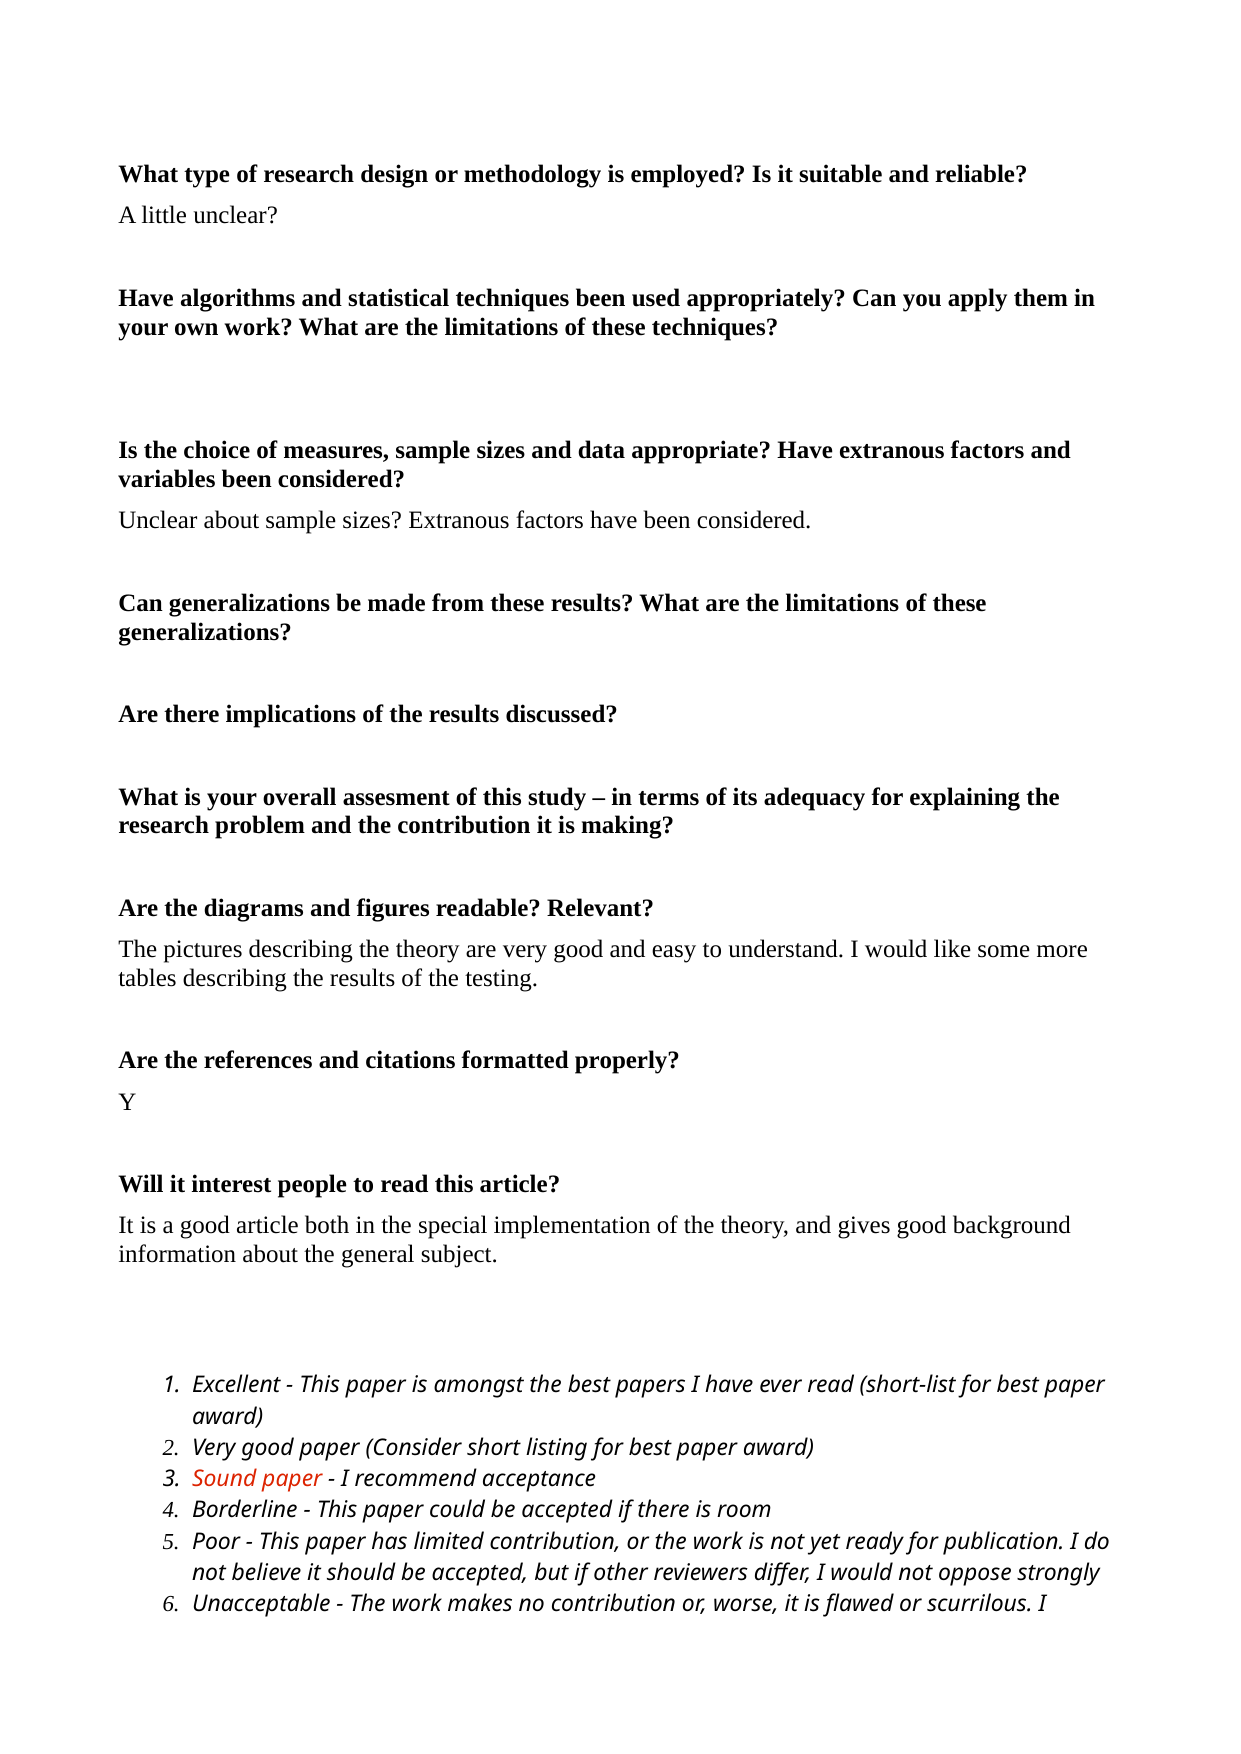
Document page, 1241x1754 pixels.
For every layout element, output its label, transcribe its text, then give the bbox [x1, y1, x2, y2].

text Will it interest people to read this article? [118, 1169, 1122, 1198]
list Excellent - This paper is amongst the best papers I have ever read (short-list for best paper award) [162, 1368, 1122, 1431]
text It is a good article both in the special implementation of the theory, and gives good background information about the general subject. [118, 1211, 1122, 1268]
text A little unclear? [118, 201, 1122, 229]
text Is the choice of measures, sample sizes and data appropriate? Have extranous factors and variables been considered? [118, 436, 1122, 493]
list Sound paper - I recommend acceptance [162, 1462, 1122, 1493]
text Y [118, 1087, 1122, 1116]
text The pictures describing the theory are very good and easy to understand. I would like some more tables describing the results of the testing. [118, 934, 1122, 992]
text Can generalizations be made from these results? What are the limitations of these generalizations? [118, 588, 1122, 646]
text What type of research design or methodology is employed? Is it suitable and reliable? [118, 159, 1122, 188]
text Are there implications of the results discussed? [118, 699, 1122, 728]
text Have algorithms and statistical techniques been used appropriately? Can you apply them in your own work? What are the limitations of these techniques? [118, 283, 1122, 341]
text Are the diagrams and figures readable? Relevant? [118, 893, 1122, 922]
text Are the references and citations formatted properly? [118, 1046, 1122, 1074]
list Borderline - This paper could be accepted if there is room [162, 1493, 1122, 1525]
list Poor - This paper has limited contribution, or the work is not yet ready for publication. I do not believe it should be accepted, but if other reviewers differ, I would not oppose strongly [162, 1525, 1122, 1587]
list Unacceptable - The work makes no contribution or, worse, it is flawed or scurrilous. I [162, 1587, 1122, 1618]
text What is your overall assesment of this study – in terms of its adequacy for explaining the research problem and the contribution it is making? [118, 782, 1122, 839]
text Unclear about sample sizes? Extranous factors have been considered. [118, 506, 1122, 534]
list Very good paper (Consider short listing for best paper award) [162, 1431, 1122, 1462]
